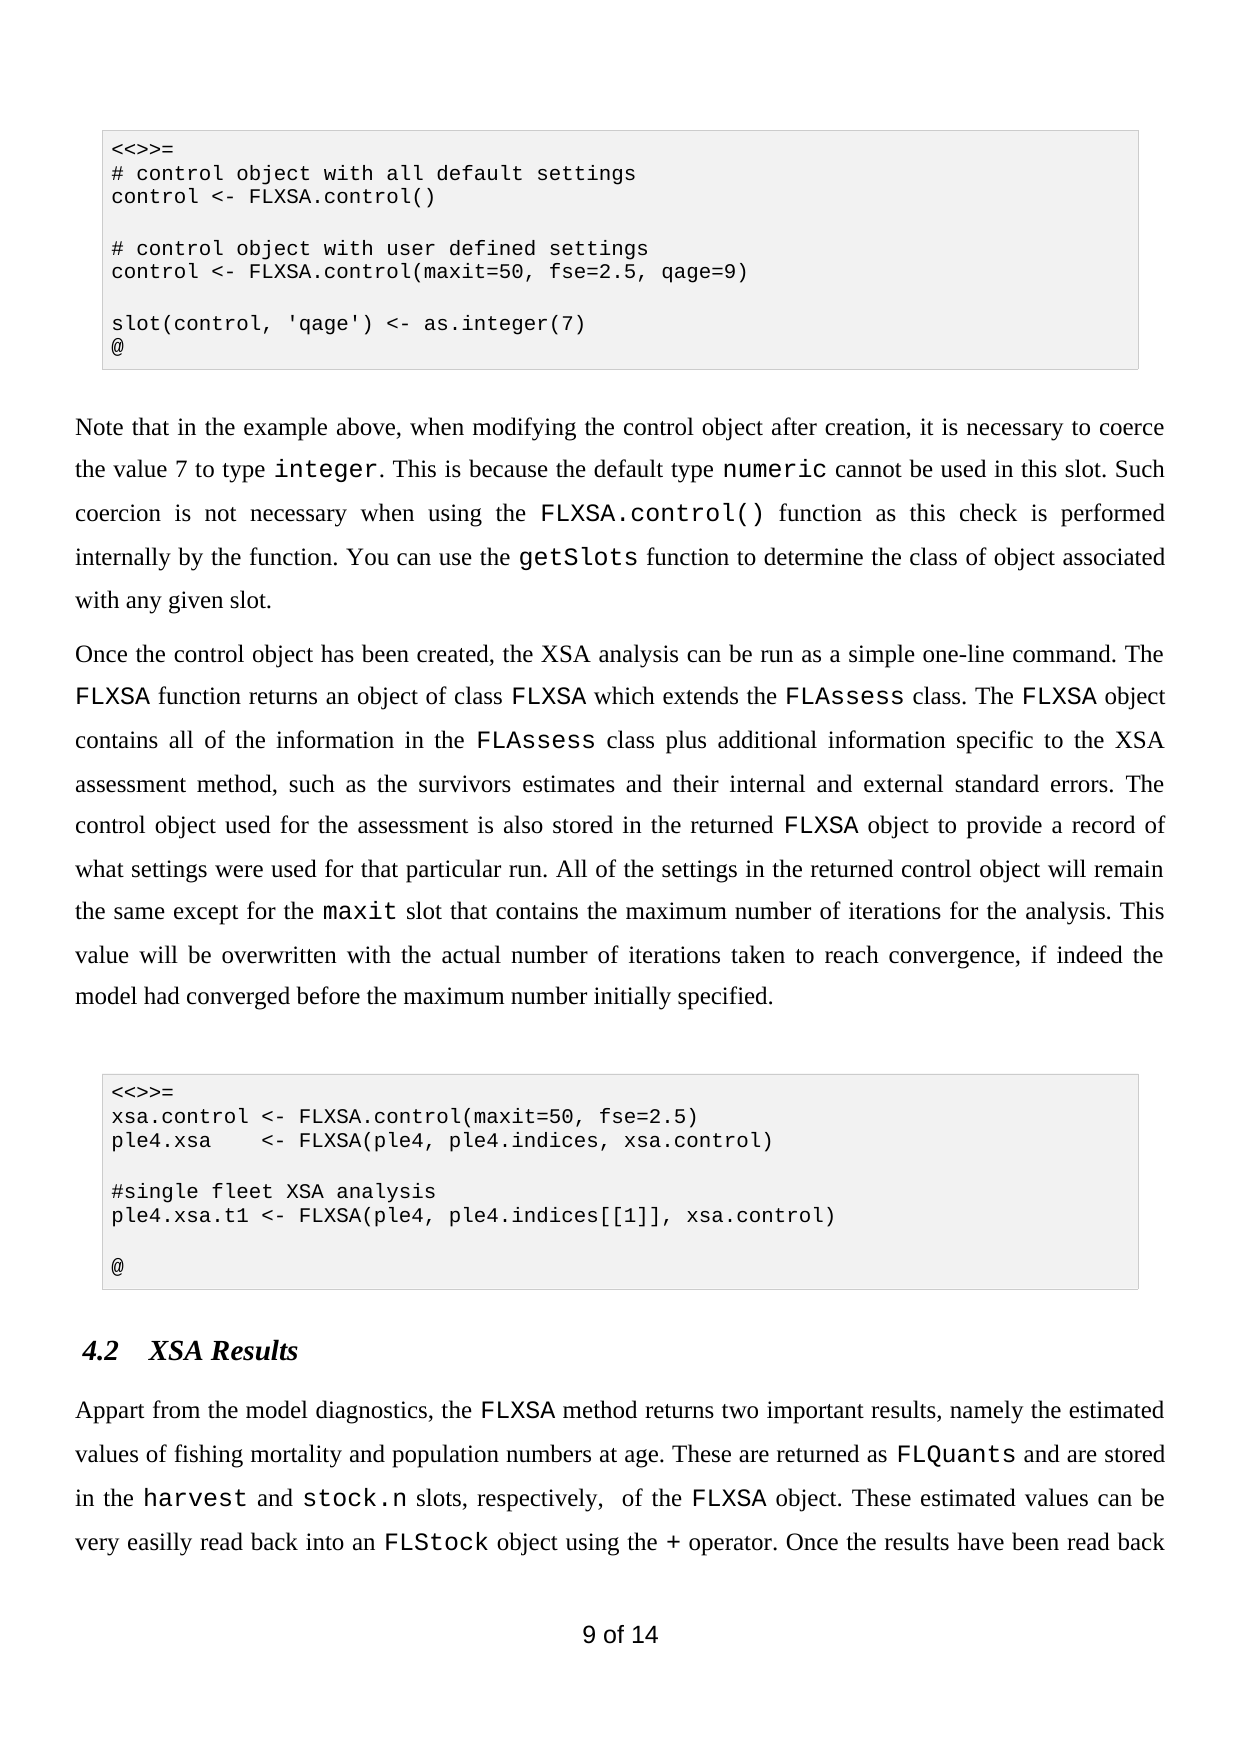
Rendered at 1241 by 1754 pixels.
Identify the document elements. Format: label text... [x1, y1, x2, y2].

text # control object with all default settings [111, 163, 1129, 186]
text <<>>= [111, 1082, 1129, 1106]
text slot(control, 'qage') <- as.integer(7) [111, 313, 1129, 336]
text <<>>= [111, 139, 1129, 163]
text Note that in the example above, when modifying the control object after creation, it is necessary to coerce the value 7 to type integer. This is because the default type numeric cannot be used in this slot. Such coercion is not necessary when using the FLXSA.control() function as this check is performed internally by the function. You can use the getSlots function to determine the class of object associated with any given slot. [75, 118, 1166, 614]
text # control object with user defined settings [111, 238, 1129, 261]
text @ [111, 336, 1129, 360]
text control <- FLXSA.control() [111, 186, 1129, 210]
text ple4.xsa.t1 <- FLXSA(ple4, ple4.indices[[1]], xsa.control) [111, 1205, 1129, 1228]
text Appart from the model diagnostics, the FLXSA method returns two important results, namely the estimated values of fishing mortality and population numbers at age. These are returned as FLQuants and are stored in the harvest and stock.n slots, respectively, of the FLXSA object. These estimated values can be very easilly read back into an FLStock object using the + operator. Once the results have been read back [75, 1396, 1166, 1557]
text Once the control object has been created, the XSA analysis can be run as a simple one-line command. The FLXSA function returns an object of class FLXSA which extends the FLAssess class. The FLXSA object contains all of the information in the FLAssess class plus additional information specific to the XSA assessment method, such as the survivors estimates and their internal and external standard errors. The control object used for the assessment is also stored in the returned FLXSA object to provide a record of what settings were used for that particular run. All of the settings in the returned control object will remain the same except for the maxit slot that contains the maximum number of iterations for the analysis. This value will be overwritten with the actual number of iterations taken to reach convergence, if indeed the model had converged before the maximum number initially specified. [75, 640, 1166, 1010]
text control <- FLXSA.control(maxit=50, fse=2.5, qage=9) [111, 261, 1129, 285]
text #single fleet XSA analysis [111, 1181, 1129, 1205]
text ple4.xsa <- FLXSA(ple4, ple4.indices, xsa.control) [111, 1130, 1129, 1153]
subtitle XSA Results [75, 1061, 1166, 1367]
text xsa.control <- FLXSA.control(maxit=50, fse=2.5) [111, 1106, 1129, 1130]
text @ [111, 1256, 1129, 1280]
